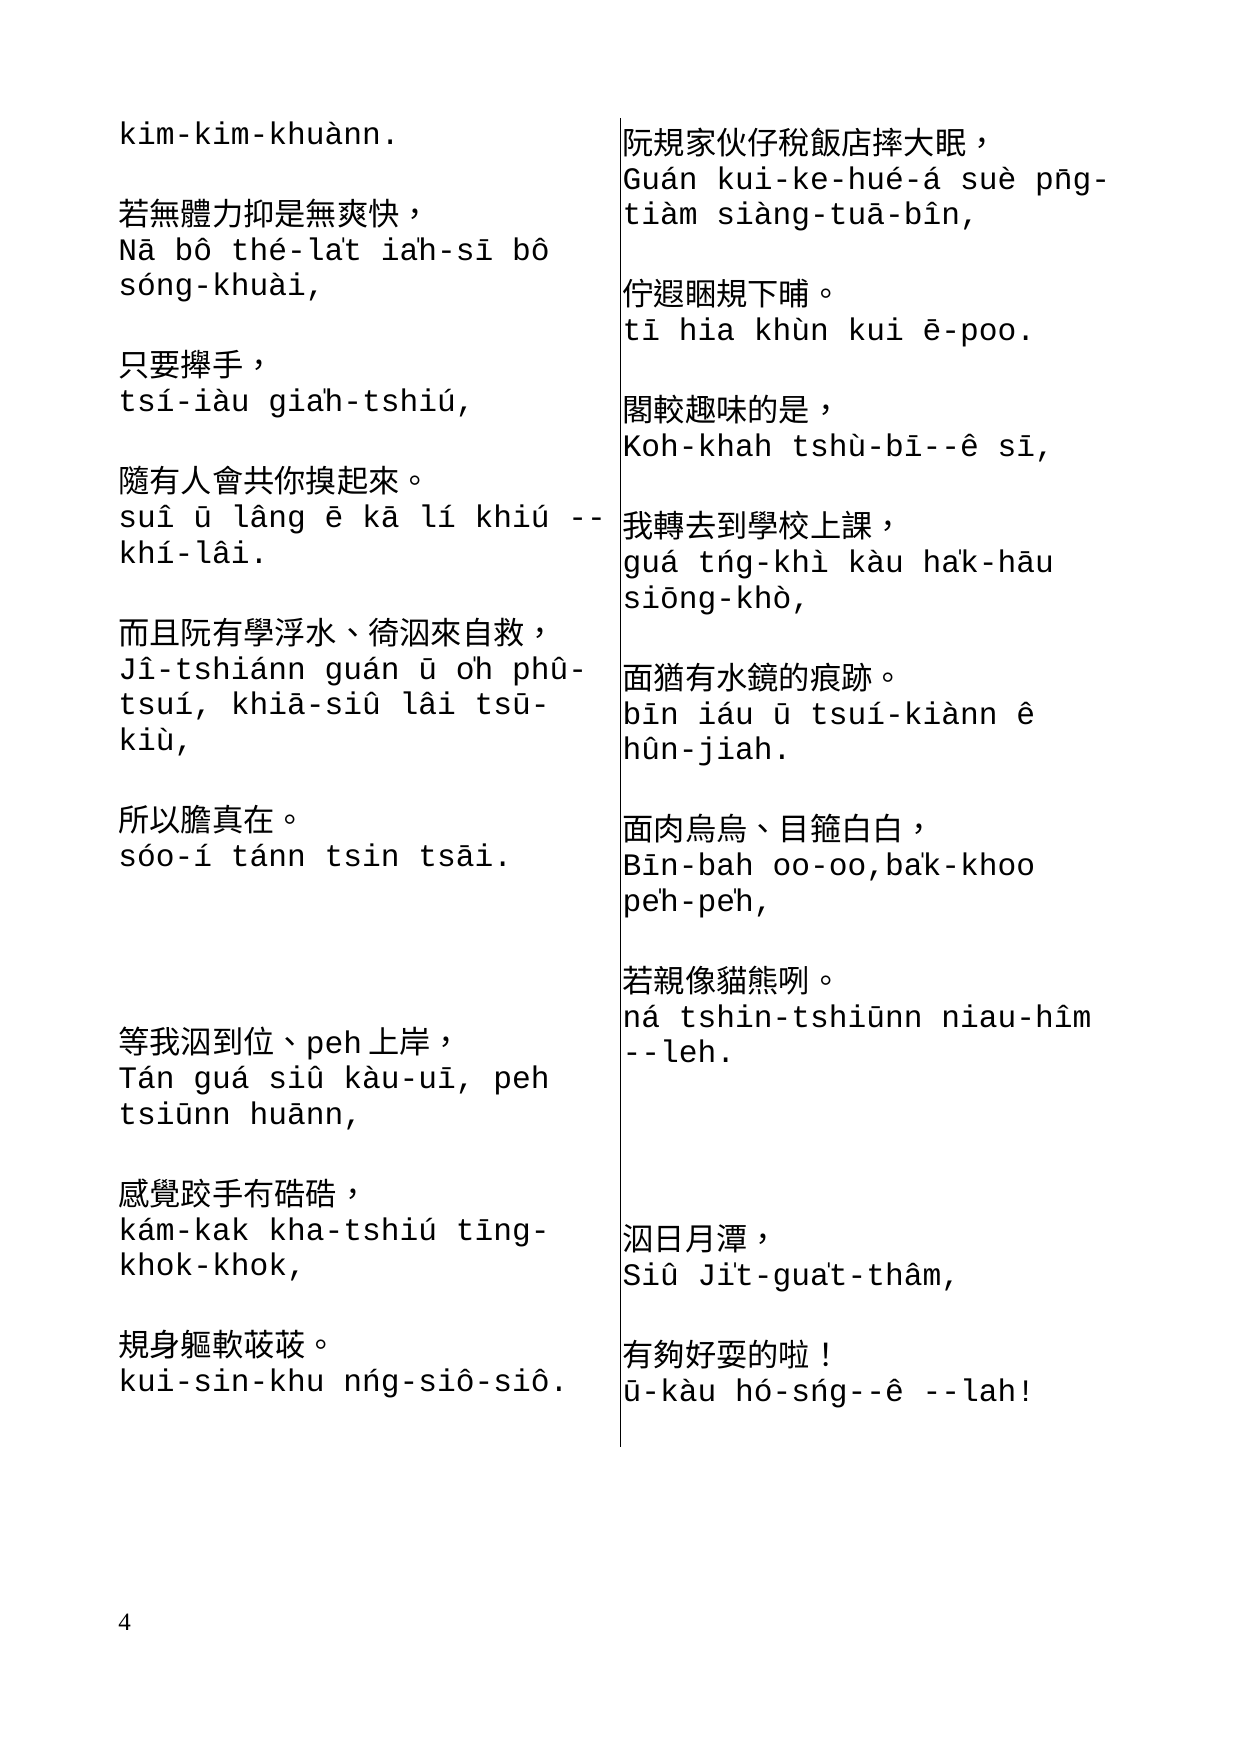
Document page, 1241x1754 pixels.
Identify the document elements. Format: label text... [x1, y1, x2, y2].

text suî ū lâng ē kā lí khiú --khí-lâi. [118, 502, 618, 572]
text Siû Ji̍t-gua̍t-thâm, [622, 1259, 1122, 1294]
text 若親像貓熊咧。 [622, 956, 1122, 1001]
text 只要攑手， [118, 340, 618, 386]
text 佇遐睏規下晡。 [622, 269, 1122, 315]
text tsí-iàu gia̍h-tshiú, [118, 386, 618, 421]
text 而且阮有學浮水、徛泅來自救， [118, 608, 618, 653]
text Nā bô thé-la̍t ia̍h-sī bô sóng-khuài, [118, 234, 618, 305]
text 閣較趣味的是， [622, 386, 1122, 431]
text 等我泅到位、peh上岸， [118, 1017, 618, 1063]
text 面猶有水鏡的痕跡。 [622, 653, 1122, 698]
text bīn iáu ū tsuí-kiànn ê hûn-jiah. [622, 698, 1122, 769]
text 所以膽真在。 [118, 795, 618, 840]
text guá tńg-khì kàu ha̍k-hāu siōng-khò, [622, 547, 1122, 618]
text 隨有人會共你搝起來。 [118, 456, 618, 502]
text 我轉去到學校上課， [622, 502, 1122, 547]
text kui-sin-khu nńg-siô-siô. [118, 1366, 618, 1401]
text 面肉烏烏、目箍白白， [622, 804, 1122, 850]
text Guán kui-ke-hué-á suè pn̄g-tiàm siàng-tuā-bîn, [622, 163, 1122, 234]
text kám-kak kha-tshiú tīng-khok-khok, [118, 1214, 618, 1285]
text 規身軀軟荍荍。 [118, 1320, 618, 1366]
text 感覺跤手𠕇硞硞， [118, 1169, 618, 1214]
text kim-kim-khuànn. [118, 118, 618, 153]
text sóo-í tánn tsin tsāi. [118, 840, 618, 875]
text tī hia khùn kui ē-poo. [622, 315, 1122, 350]
text Jî-tshiánn guán ū o̍h phû-tsuí, khiā-siû lâi tsū-kiù, [118, 653, 618, 759]
text ū-kàu hó-sńg--ê --lah! [622, 1375, 1122, 1410]
text 有夠好耍的啦！ [622, 1330, 1122, 1375]
text Koh-khah tshù-bī--ê sī, [622, 431, 1122, 466]
text Bīn-bah oo-oo,ba̍k-khoo pe̍h-pe̍h, [622, 850, 1122, 921]
text 泅日月潭， [622, 1214, 1122, 1259]
text 若無體力抑是無爽快， [118, 189, 618, 234]
text ná tshin-tshiūnn niau-hîm --leh. [622, 1001, 1122, 1072]
text Tán guá siû kàu-uī, peh tsiūnn huānn, [118, 1063, 618, 1133]
text 阮規家伙仔稅飯店摔大眠， [622, 118, 1122, 163]
